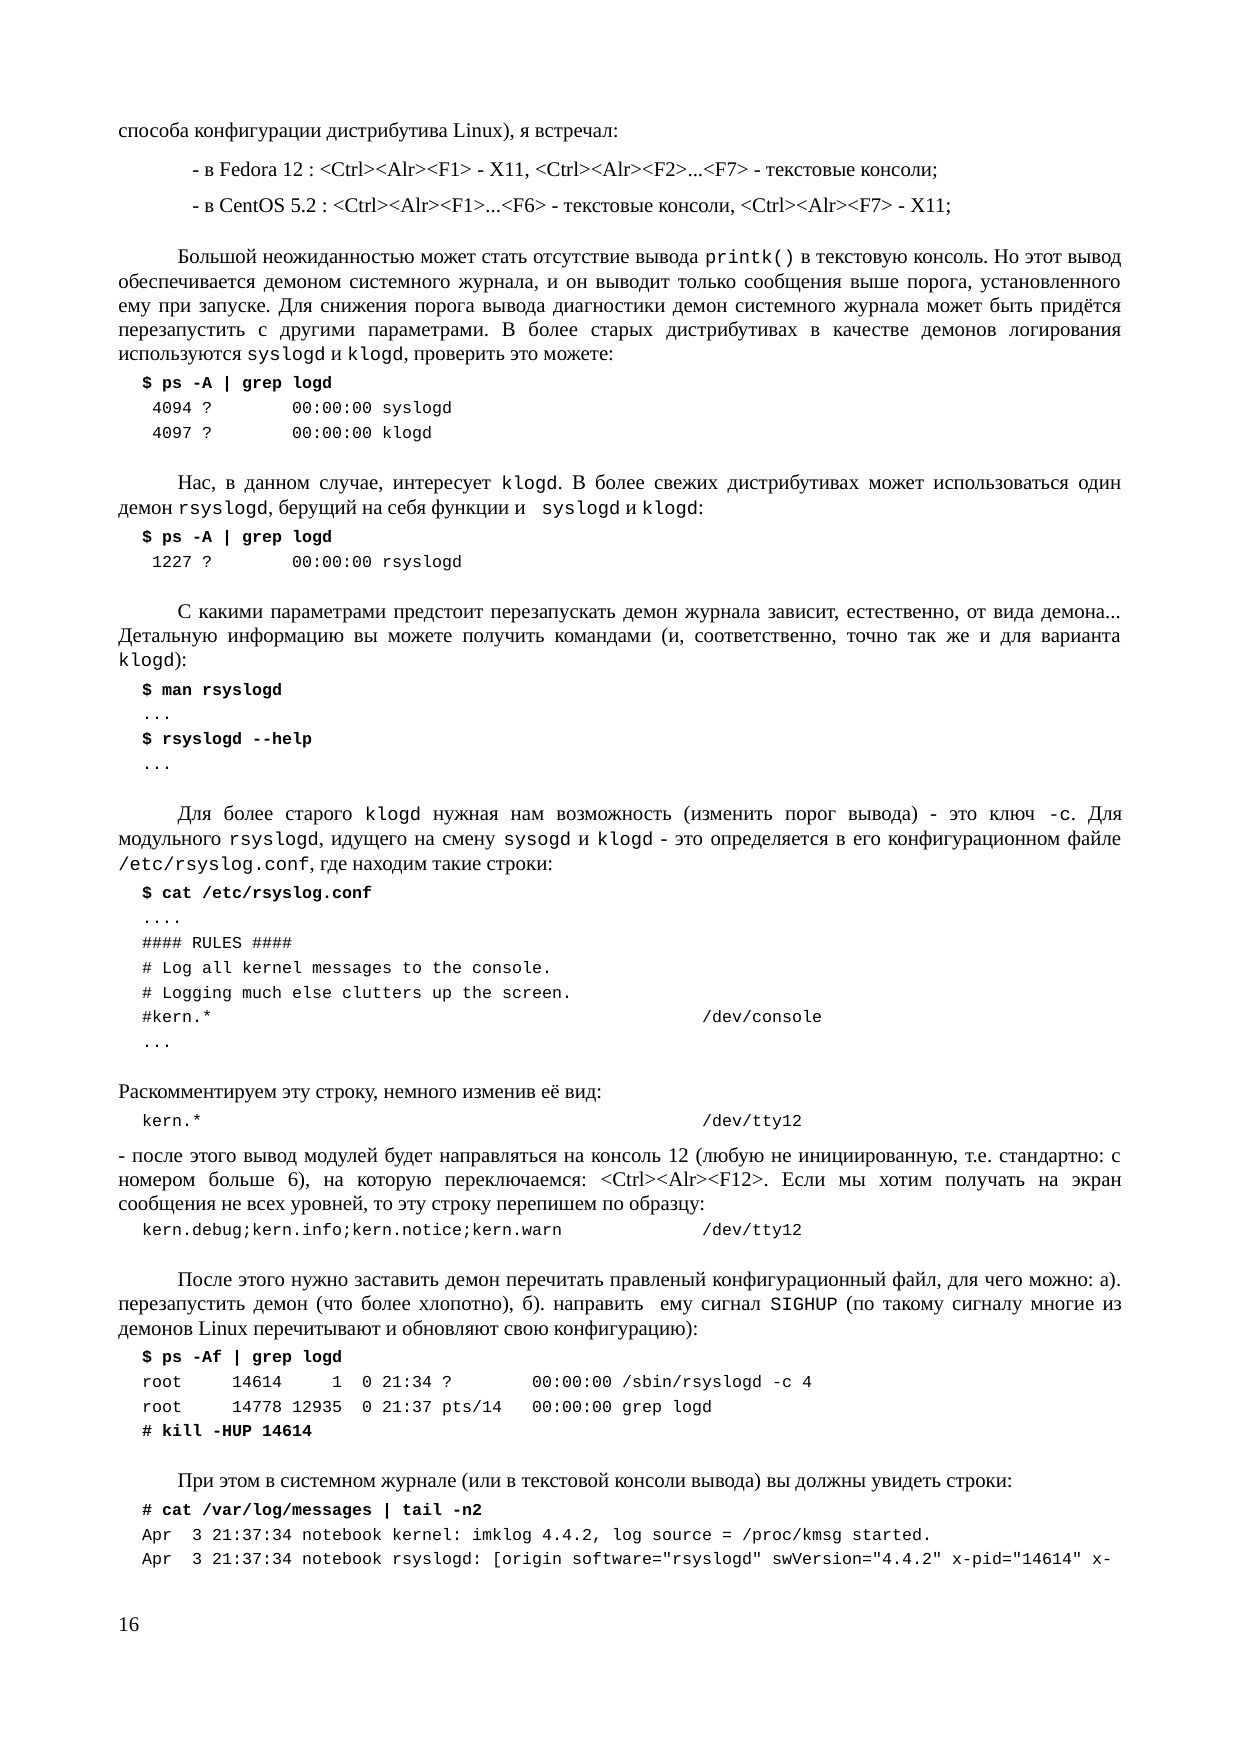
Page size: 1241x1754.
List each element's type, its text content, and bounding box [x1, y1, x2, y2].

text 4094 ? 00:00:00 syslogd [142, 399, 1122, 418]
text #### RULES #### [142, 935, 1122, 953]
text $ ps -A | grep logd [142, 375, 1122, 394]
text .... [142, 910, 1122, 929]
text - в Fedora 12 : <Ctrl><Alr><F1> - X11, <Ctrl><Alr><F2>...<F7> - текстовые консоли; [192, 157, 1122, 181]
text # Log all kernel messages to the console. [142, 959, 1122, 978]
text root 14778 12935 0 21:37 pts/14 00:00:00 grep logd [142, 1398, 1122, 1417]
text $ cat /etc/rsyslog.conf [142, 885, 1122, 904]
text ... [142, 1034, 1122, 1053]
text kern.debug;kern.info;kern.notice;kern.warn /dev/tty12 [142, 1221, 1122, 1240]
text root 14614 1 0 21:34 ? 00:00:00 /sbin/rsyslogd -c 4 [142, 1373, 1122, 1392]
text # Logging much else clutters up the screen. [142, 984, 1122, 1003]
text ... [142, 706, 1122, 725]
text 1227 ? 00:00:00 rsyslogd [142, 554, 1122, 572]
text При этом в системном журнале (или в текстовой консоли вывода) вы должны увидеть строки: [118, 1468, 1122, 1492]
text Нас, в данном случае, интересует klogd. В более свежих дистрибутивах может использоваться один демон rsyslogd, берущий на себя функции и syslogd и klogd: [118, 470, 1122, 520]
text # cat /var/log/messages | tail -n2 [142, 1501, 1122, 1520]
text После этого нужно заставить демон перечитать правленый конфигурационный файл, для чего можно: а). перезапустить демон (что более хлопотно), б). направить ему сигнал SIGHUP (по такому сигналу многие из демонов Linux перечитывают и обновляют свою конфигурацию): [118, 1266, 1122, 1340]
text Большой неожиданностью может стать отсутствие вывода printk() в текстовую консоль. Но этот вывод обеспечивается демоном системного журнала, и он выводит только сообщения выше порога, установленного ему при запуске. Для снижения порога вывода диагностики демон системного журнала может быть придётся перезапустить с другими параметрами. В более старых дистрибутивах в качестве демонов логирования используются syslogd и klogd, проверить это можете: [118, 243, 1122, 366]
text способа конфигурации дистрибутива Linux), я встречал: [118, 118, 1122, 142]
text $ rsyslogd --help [142, 731, 1122, 749]
text Раскомментируем эту строку, немного изменив её вид: [118, 1079, 1122, 1103]
text - в CentOS 5.2 : <Ctrl><Alr><F1>...<F6> - текстовые консоли, <Ctrl><Alr><F7> - X11; [192, 193, 1122, 217]
text $ man rsyslogd [142, 681, 1122, 700]
text Для более старого klogd нужная нам возможность (изменить порог вывода) - это ключ -c. Для модульного rsyslogd, идущего на смену sysogd и klogd - это определяется в его конфигурационном файле /etc/rsyslog.conf, где находим такие строки: [118, 801, 1122, 876]
text - после этого вывод модулей будет направляться на консоль 12 (любую не инициированную, т.е. стандартно: с номером больше 6), на которую переключаемся: <Ctrl><Alr><F12>. Если мы хотим получать на экран сообщения не всех уровней, то эту строку перепишем по образцу: [118, 1143, 1122, 1215]
text С какими параметрами предстоит перезапускать демон журнала зависит, естественно, от вида демона... Детальную информацию вы можете получить командами (и, соответственно, точно так же и для варианта klogd): [118, 599, 1122, 672]
text $ ps -Af | grep logd [142, 1348, 1122, 1367]
text #kern.* /dev/console [142, 1009, 1122, 1028]
text ... [142, 756, 1122, 774]
text 4097 ? 00:00:00 klogd [142, 424, 1122, 443]
text kern.* /dev/tty12 [142, 1112, 1122, 1131]
text Apr 3 21:37:34 notebook rsyslogd: [origin software="rsyslogd" swVersion="4.4.2" x-pid="14614" x- [142, 1551, 1122, 1570]
text $ ps -A | grep logd [142, 529, 1122, 548]
text Apr 3 21:37:34 notebook kernel: imklog 4.4.2, log source = /proc/kmsg started. [142, 1526, 1122, 1545]
text # kill -HUP 14614 [142, 1423, 1122, 1442]
